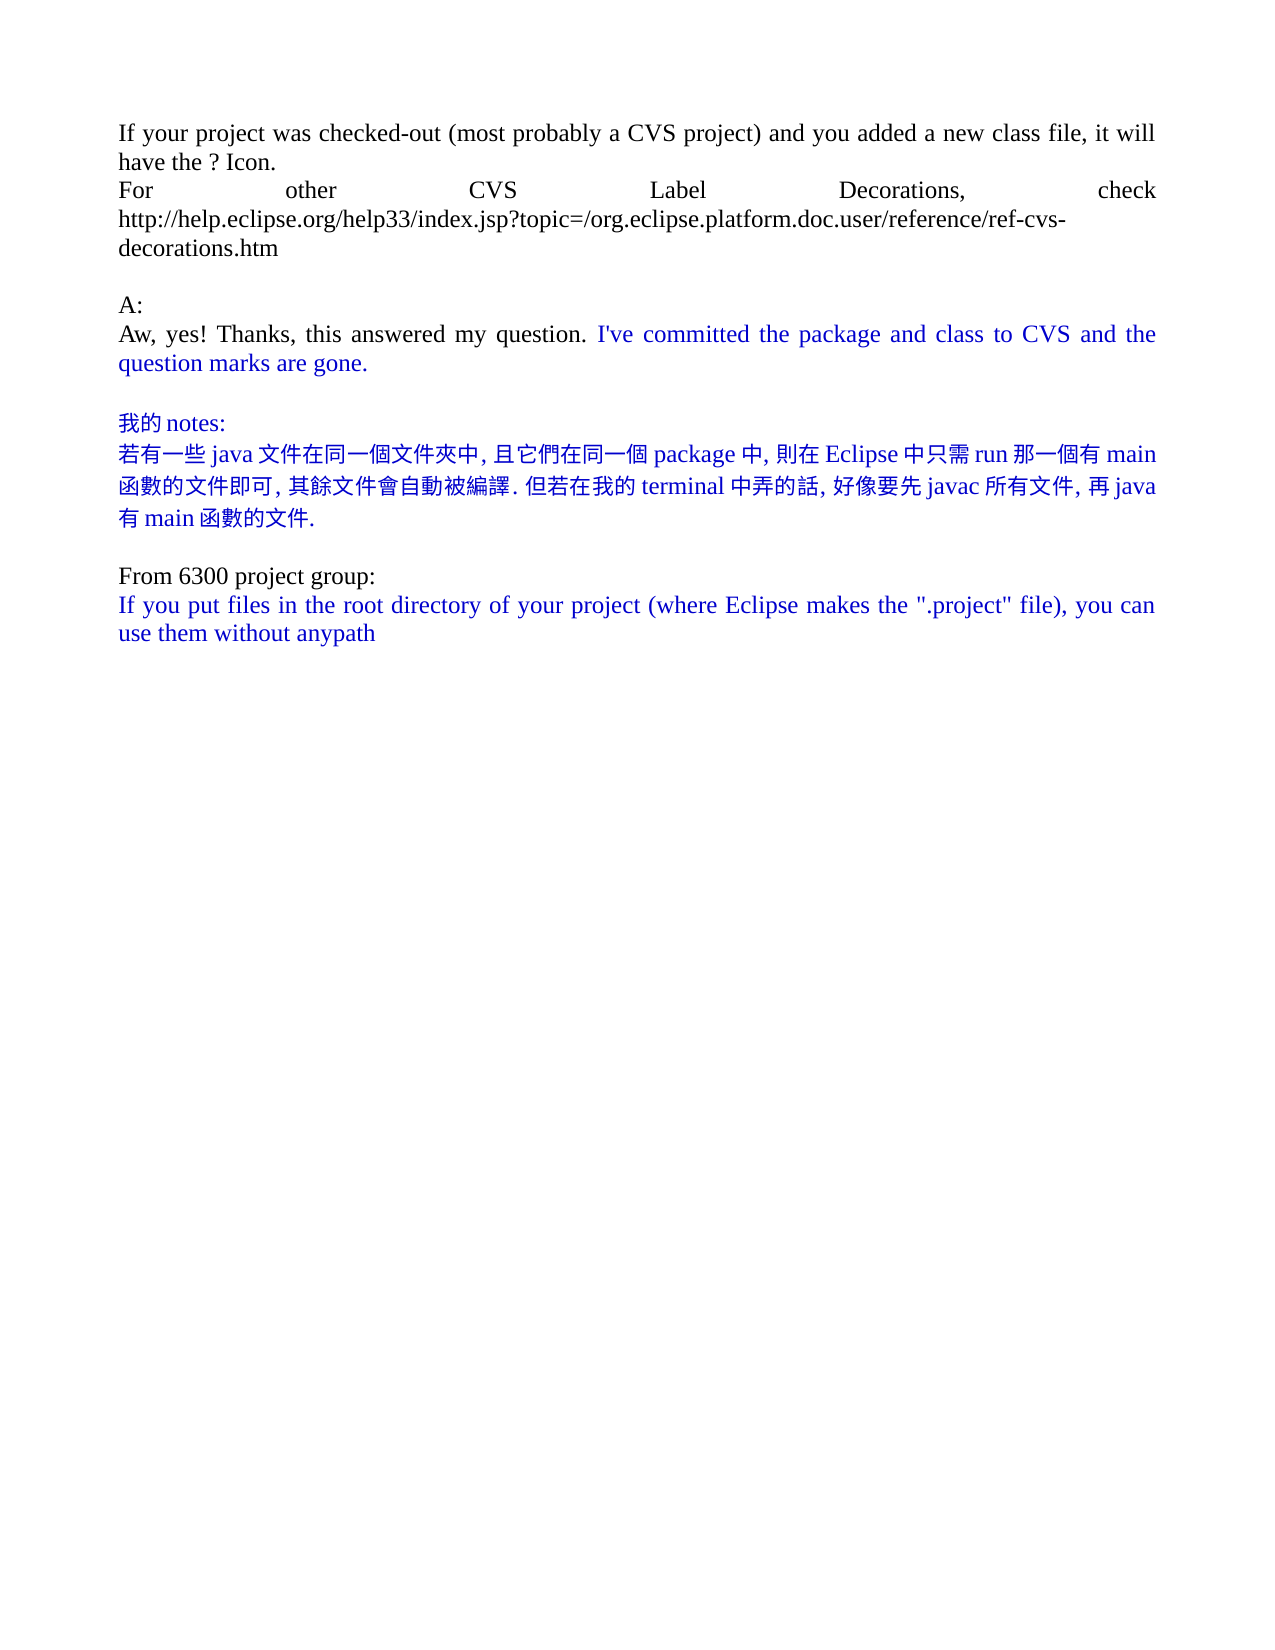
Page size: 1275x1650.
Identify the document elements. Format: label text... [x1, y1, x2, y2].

text If you put files in the root directory of your project (where Eclipse makes the ".project" file), you can use them without anypath [118, 590, 1157, 647]
text If your project was checked-out (most probably a CVS project) and you added a new class file, it will have the ? Icon. [118, 118, 1157, 176]
text 我的notes: [118, 406, 1157, 437]
text For other CVS Label Decorations, check http://help.eclipse.org/help33/index.jsp?topic=/org.eclipse.platform.doc.user/reference/ref-cvs-decorations.htm [118, 176, 1157, 262]
text Aw, yes! Thanks, this answered my question. I've committed the package and class to CVS and the question marks are gone. [118, 319, 1157, 377]
text 若有一些java文件在同一個文件夾中, 且它們在同一個package中, 則在Eclipse中只需run那一個有main函數的文件即可, 其餘文件會自動被編譯. 但若在我的terminal中弄的話, 好像要先javac所有文件, 再java有main函數的文件. [118, 437, 1157, 532]
text A: [118, 291, 1157, 319]
text From 6300 project group: [118, 561, 1157, 590]
